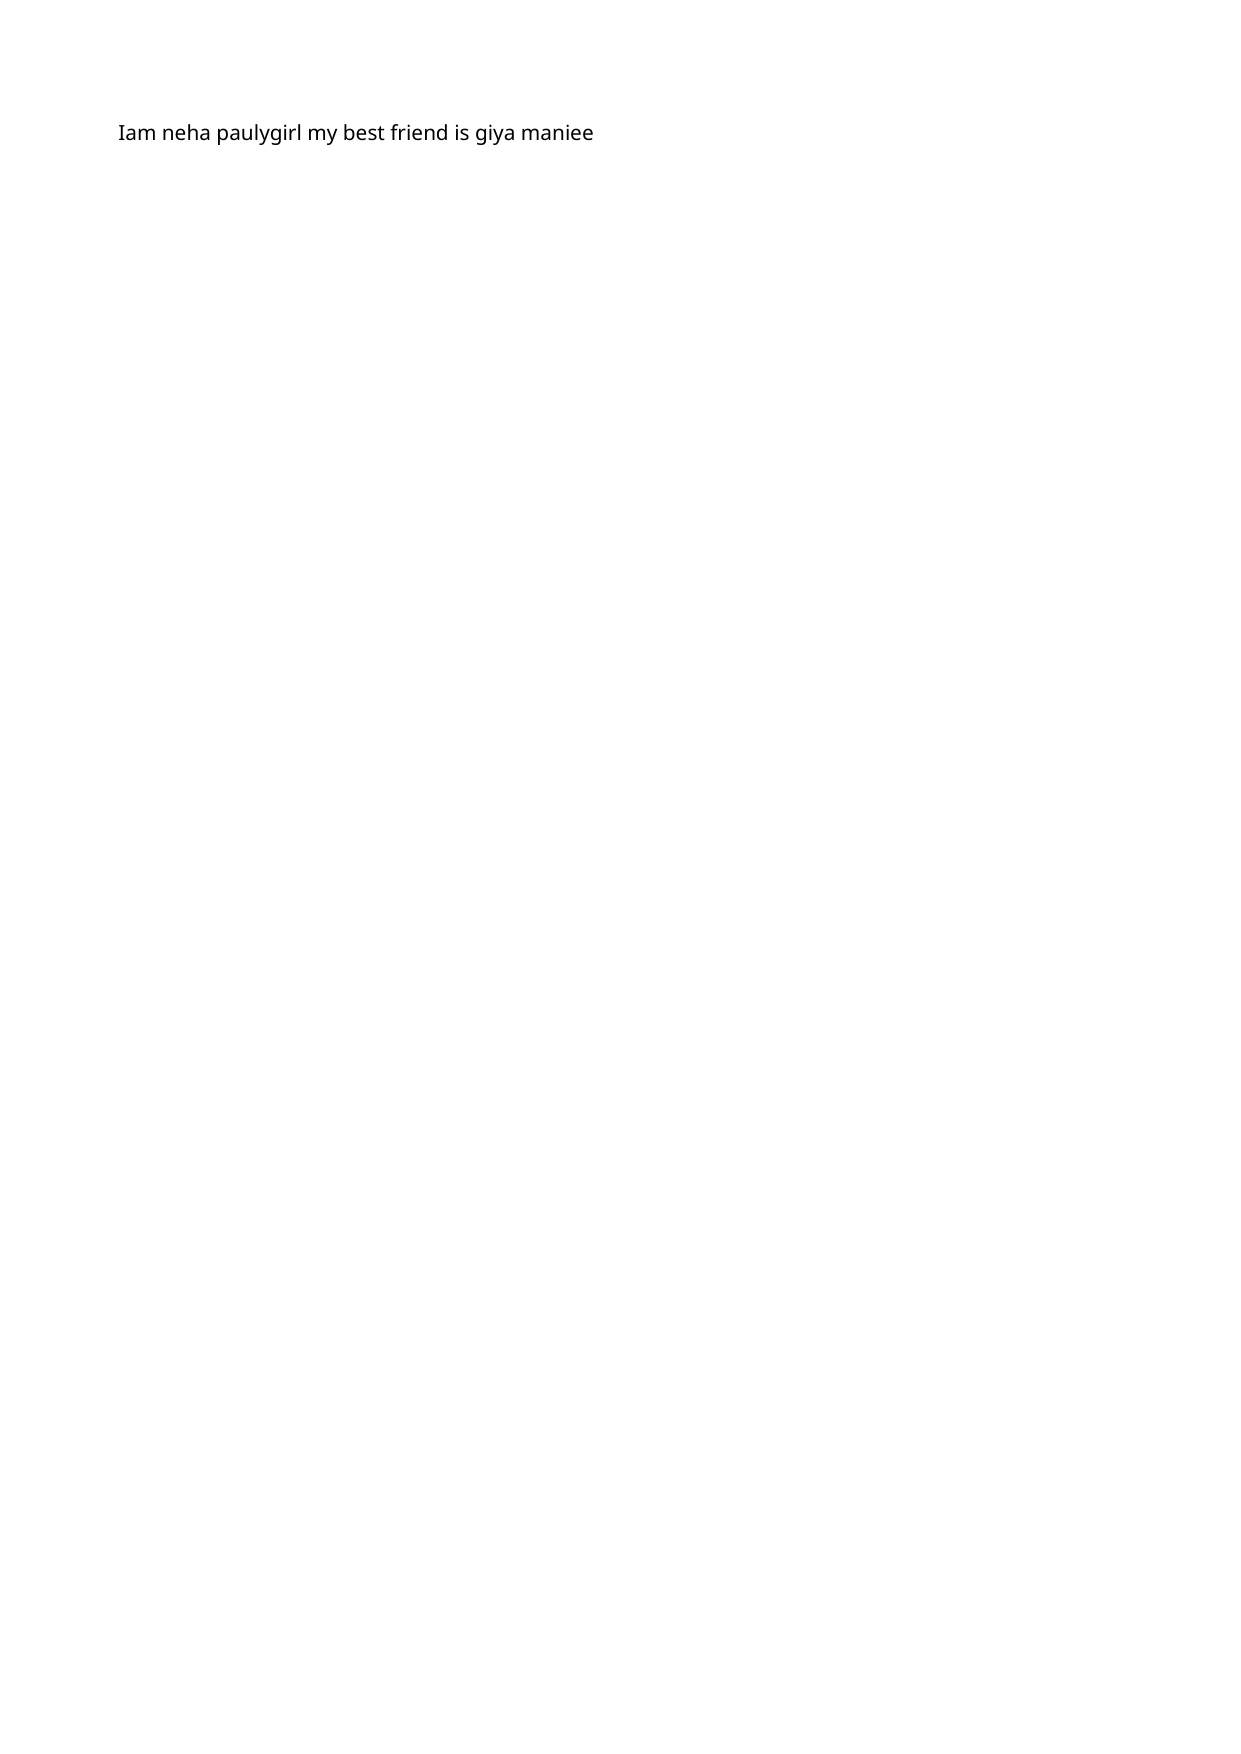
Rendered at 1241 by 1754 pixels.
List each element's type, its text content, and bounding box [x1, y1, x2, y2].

text Iam neha paulygirl my best friend is giya maniee [118, 118, 1122, 147]
